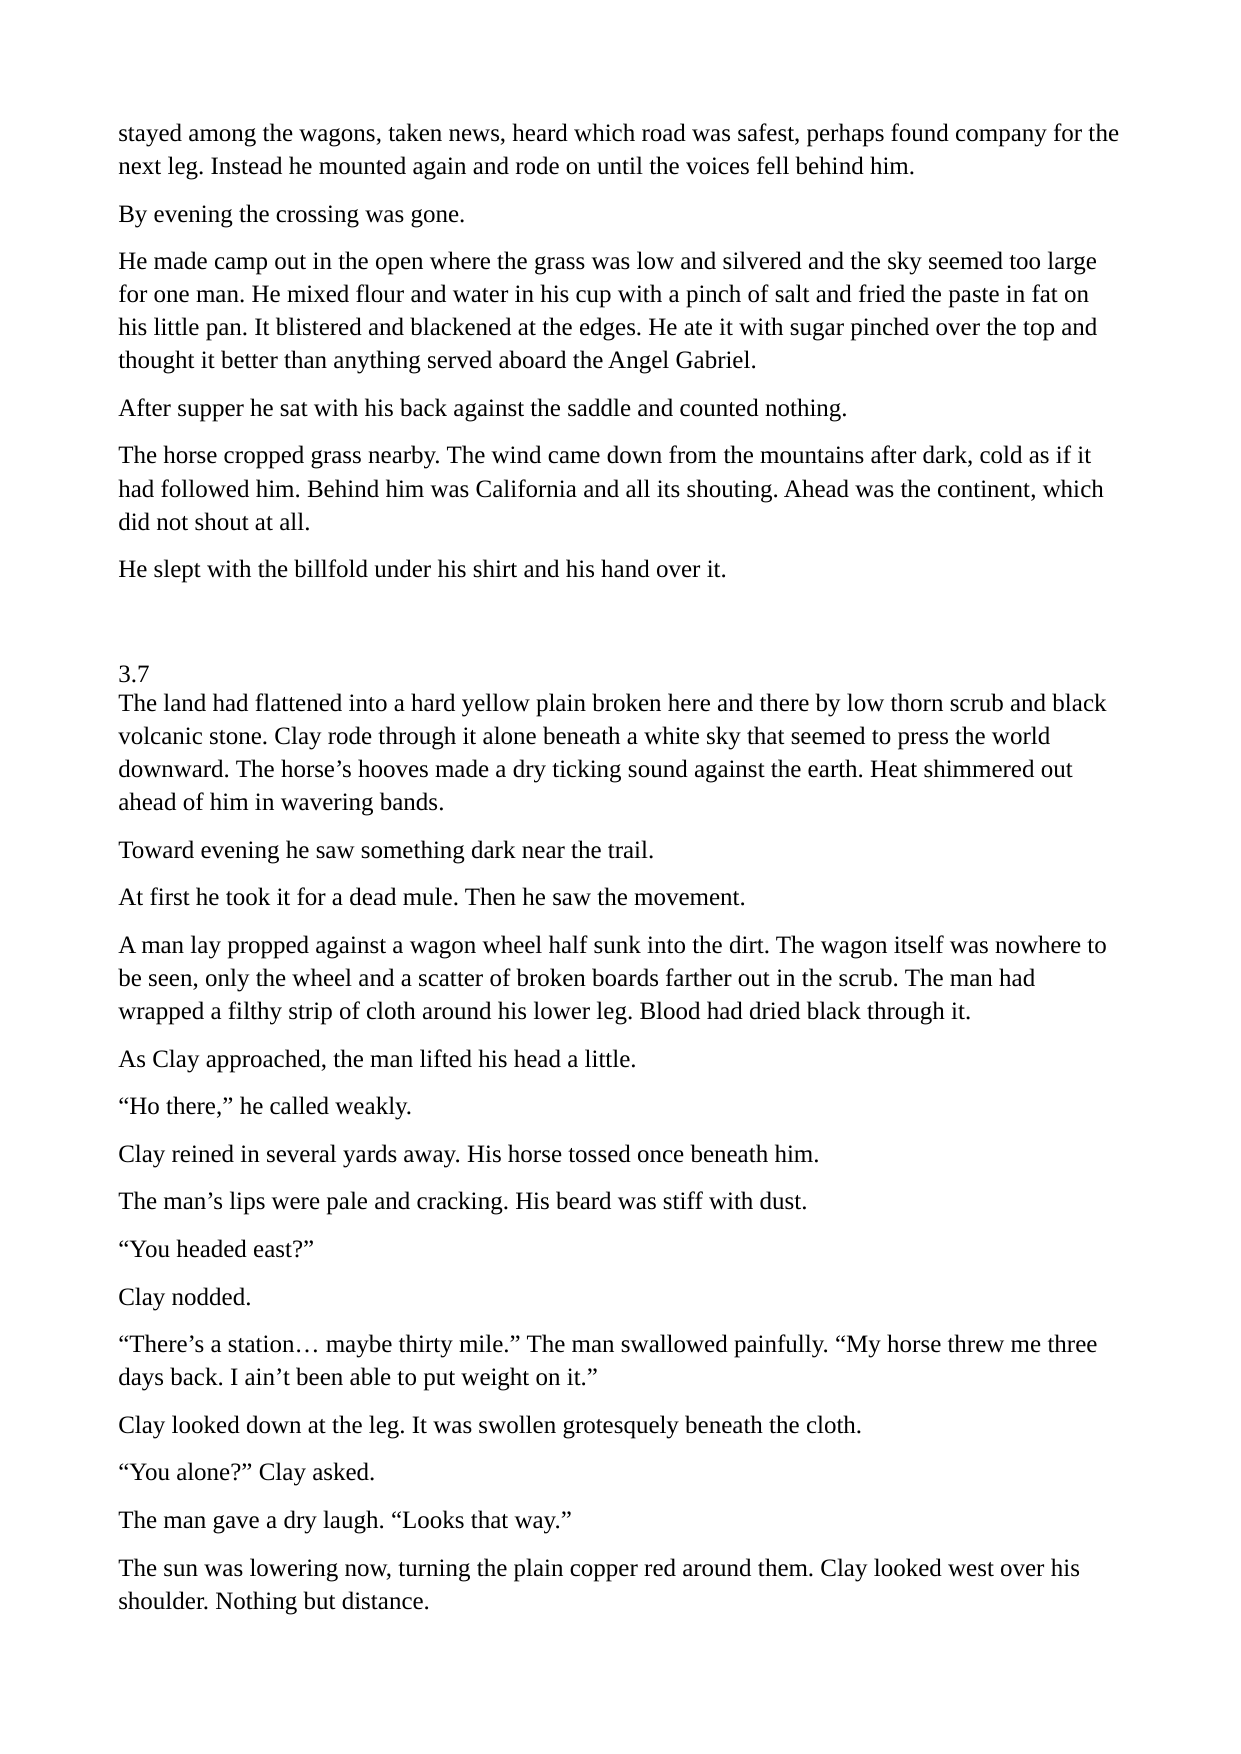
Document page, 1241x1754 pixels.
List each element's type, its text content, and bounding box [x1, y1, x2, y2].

text A man lay propped against a wagon wheel half sunk into the dirt. The wagon itself was nowhere to be seen, only the wheel and a scatter of broken boards farther out in the scrub. The man had wrapped a filthy strip of cloth around his lower leg. Blood had dried black through it. [118, 930, 1122, 1025]
text Toward evening he saw something dark near the trail. [118, 835, 1122, 863]
text The sun was lowering now, turning the plain copper red around them. Clay looked west over his shoulder. Nothing but distance. [118, 1553, 1122, 1614]
text The horse cropped grass nearby. The wind came down from the mountains after dark, cold as if it had followed him. Behind him was California and all its shouting. Ahead was the continent, which did not shout at all. [118, 441, 1122, 535]
text “You headed east?” [118, 1234, 1122, 1263]
text 3.7 [118, 659, 1122, 688]
text stayed among the wagons, taken news, heard which road was safest, perhaps found company for the next leg. Instead he mounted again and rode on until the voices fell behind him. [118, 118, 1122, 180]
text Clay nodded. [118, 1282, 1122, 1310]
text The land had flattened into a hard yellow plain broken here and there by low thorn scrub and black volcanic stone. Clay rode through it alone beneath a white sky that seemed to press the world downward. The horse’s hooves made a dry ticking sound against the earth. Heat shimmered out ahead of him in wavering bands. [118, 688, 1122, 816]
text The man’s lips were pale and cracking. His beard was stiff with dust. [118, 1186, 1122, 1215]
text The man gave a dry laugh. “Looks that way.” [118, 1505, 1122, 1534]
text He made camp out in the open where the grass was low and silvered and the sky seemed too large for one man. He mixed flour and water in his cup with a pinch of salt and fried the paste in fat on his little pan. It blistered and blackened at the edges. He ate it with sugar pinched over the top and thought it better than anything served aboard the Angel Gabriel. [118, 246, 1122, 374]
text “You alone?” Clay asked. [118, 1457, 1122, 1486]
text He slept with the billfold under his shirt and his hand over it. [118, 554, 1122, 583]
text “There’s a station… maybe thirty mile.” The man swallowed painfully. “My horse threw me three days back. I ain’t been able to put weight on it.” [118, 1329, 1122, 1391]
text Clay reined in several yards away. His horse tossed once beneath him. [118, 1139, 1122, 1168]
text As Clay approached, the man lifted his head a little. [118, 1044, 1122, 1072]
text “Ho there,” he called weakly. [118, 1091, 1122, 1120]
text Clay looked down at the leg. It was swollen grotesquely beneath the cloth. [118, 1410, 1122, 1439]
text By evening the crossing was gone. [118, 199, 1122, 227]
text After supper he sat with his back against the saddle and counted nothing. [118, 393, 1122, 422]
text At first he took it for a dead mule. Then he saw the movement. [118, 882, 1122, 911]
